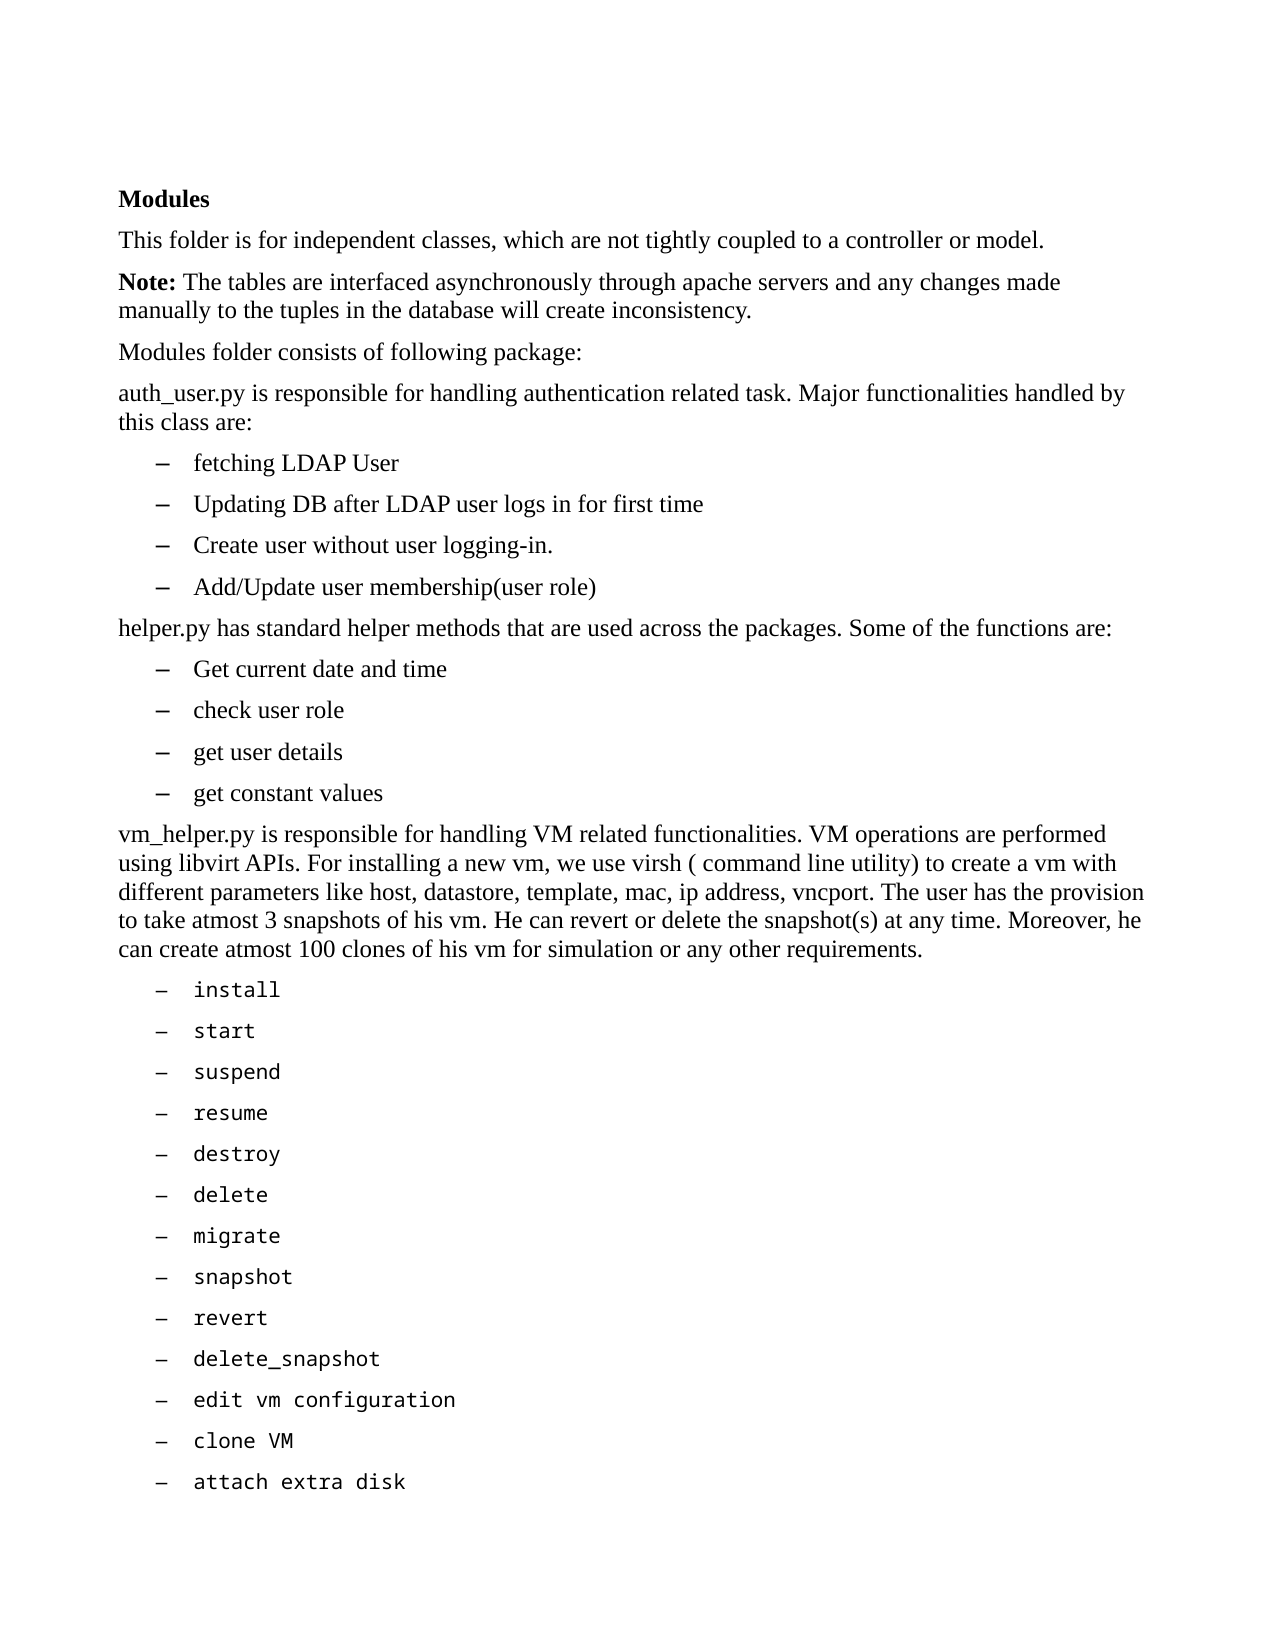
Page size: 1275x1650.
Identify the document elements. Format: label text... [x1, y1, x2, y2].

list delete_snapshot [156, 1344, 1157, 1372]
subtitle Modules [118, 184, 1157, 213]
list Add/Update user membership(user role) [156, 572, 1157, 601]
list Updating DB after LDAP user logs in for first time [156, 489, 1157, 518]
text helper.py has standard helper methods that are used across the packages. Some of the functions are: [118, 613, 1157, 642]
list suspend [156, 1057, 1157, 1086]
list Create user without user logging-in. [156, 531, 1157, 559]
list check user role [156, 696, 1157, 724]
list edit vm configuration [156, 1385, 1157, 1413]
list fetching LDAP User [156, 448, 1157, 477]
list install [156, 976, 1157, 1004]
text Note: The tables are interfaced asynchronously through apache servers and any changes made manually to the tuples in the database will create inconsistency. [118, 267, 1157, 324]
list resume [156, 1098, 1157, 1127]
list clone VM [156, 1426, 1157, 1454]
text This folder is for independent classes, which are not tightly coupled to a controller or model. [118, 226, 1157, 254]
text Modules folder consists of following package: [118, 337, 1157, 366]
list attach extra disk [156, 1467, 1157, 1495]
list migrate [156, 1221, 1157, 1250]
list snapshot [156, 1262, 1157, 1291]
list delete [156, 1180, 1157, 1209]
list get user details [156, 737, 1157, 766]
list get constant values [156, 778, 1157, 807]
text auth_user.py is responsible for handling authentication related task. Major functionalities handled by this class are: [118, 378, 1157, 436]
list Get current date and time [156, 654, 1157, 683]
text vm_helper.py is responsible for handling VM related functionalities. VM operations are performed using libvirt APIs. For installing a new vm, we use virsh ( command line utility) to create a vm with different parameters like host, datastore, template, mac, ip address, vncport. The user has the provision to take atmost 3 snapshots of his vm. He can revert or delete the snapshot(s) at any time. Moreover, he can create atmost 100 clones of his vm for simulation or any other requirements. [118, 819, 1157, 963]
list revert [156, 1303, 1157, 1332]
list destroy [156, 1139, 1157, 1168]
list start [156, 1017, 1157, 1045]
